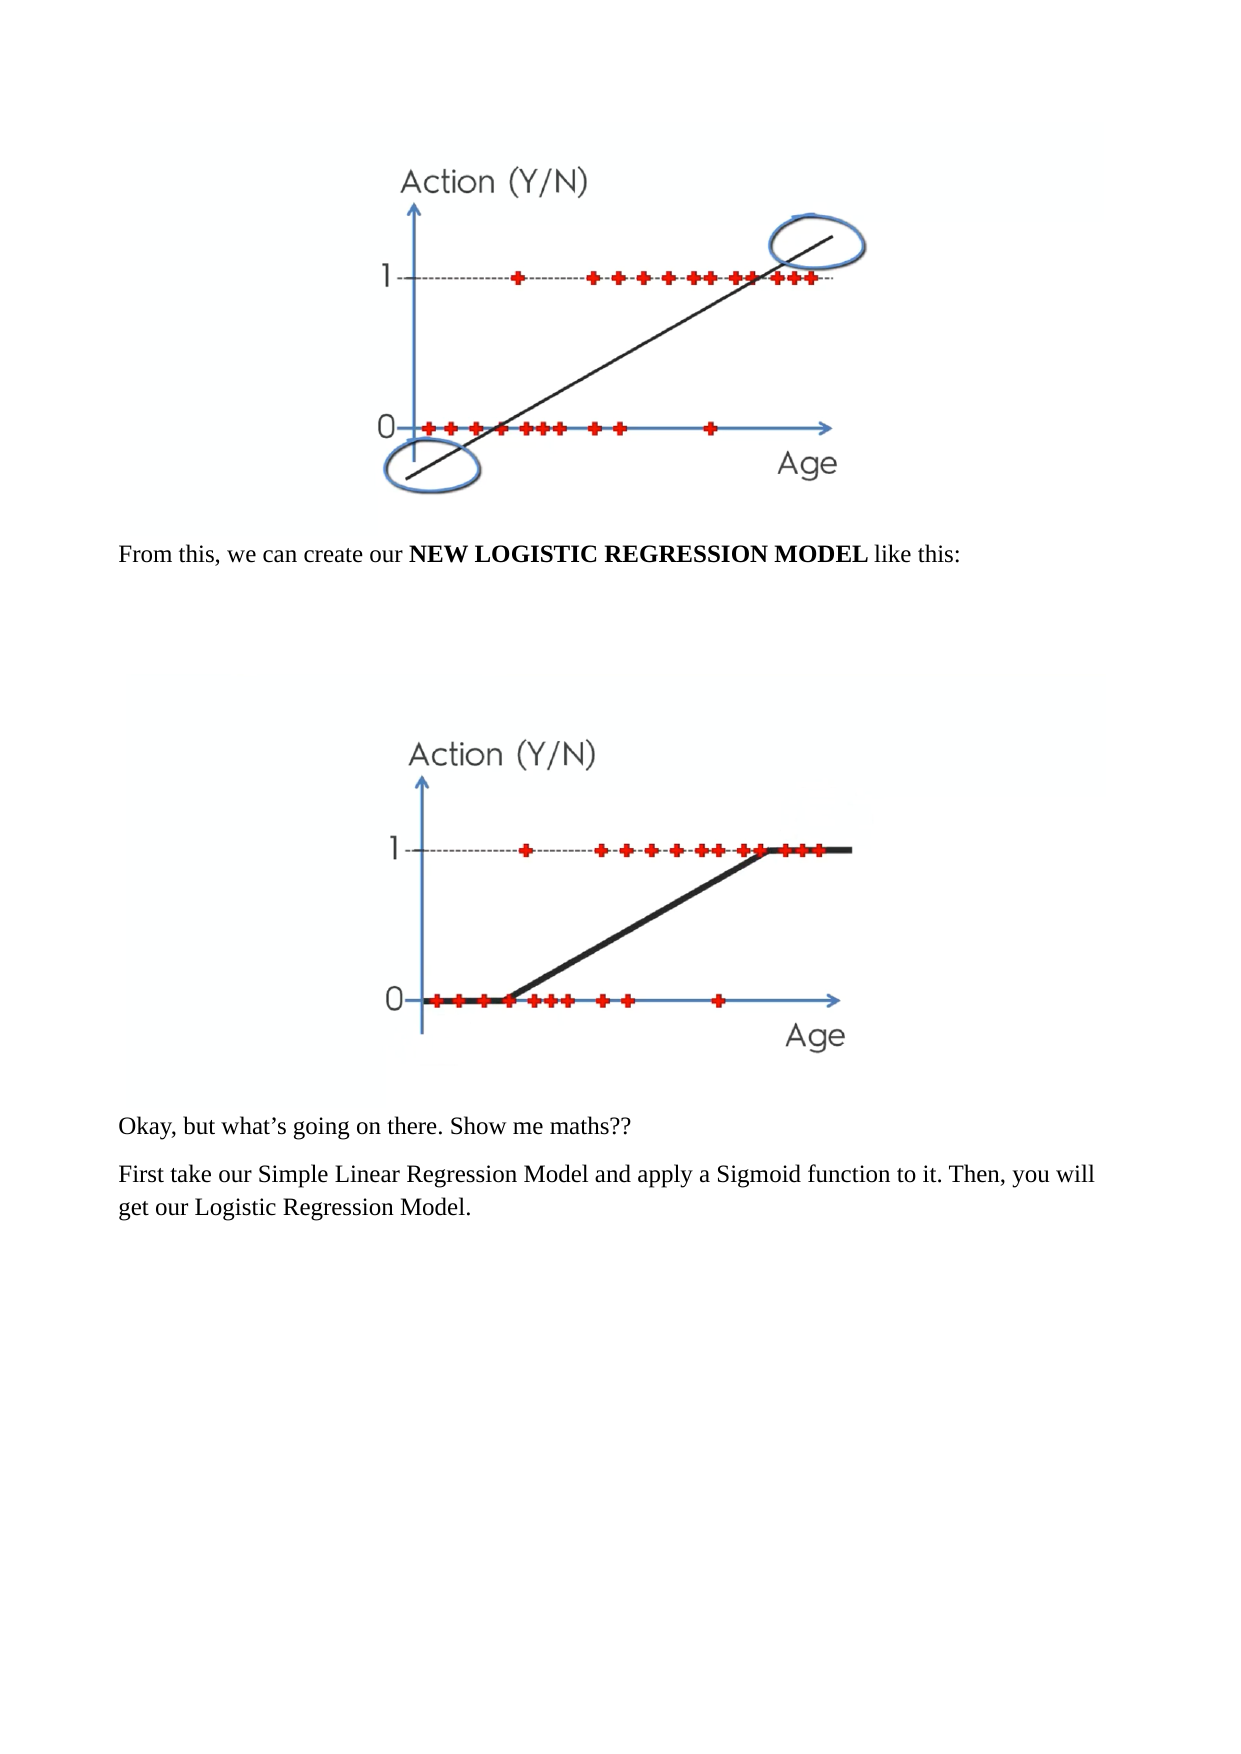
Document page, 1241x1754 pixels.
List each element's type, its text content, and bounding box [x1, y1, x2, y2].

text First take our Simple Linear Regression Model and apply a Sigmoid function to it. Then, you will get our Logistic Regression Model. [118, 1159, 1122, 1221]
picture [129, 122, 1105, 536]
text From this, we can create our NEW LOGISTIC REGRESSION MODEL like this: [118, 118, 1122, 568]
text Okay, but what’s going on there. Show me maths?? [118, 682, 1122, 1140]
picture [126, 674, 1106, 1108]
